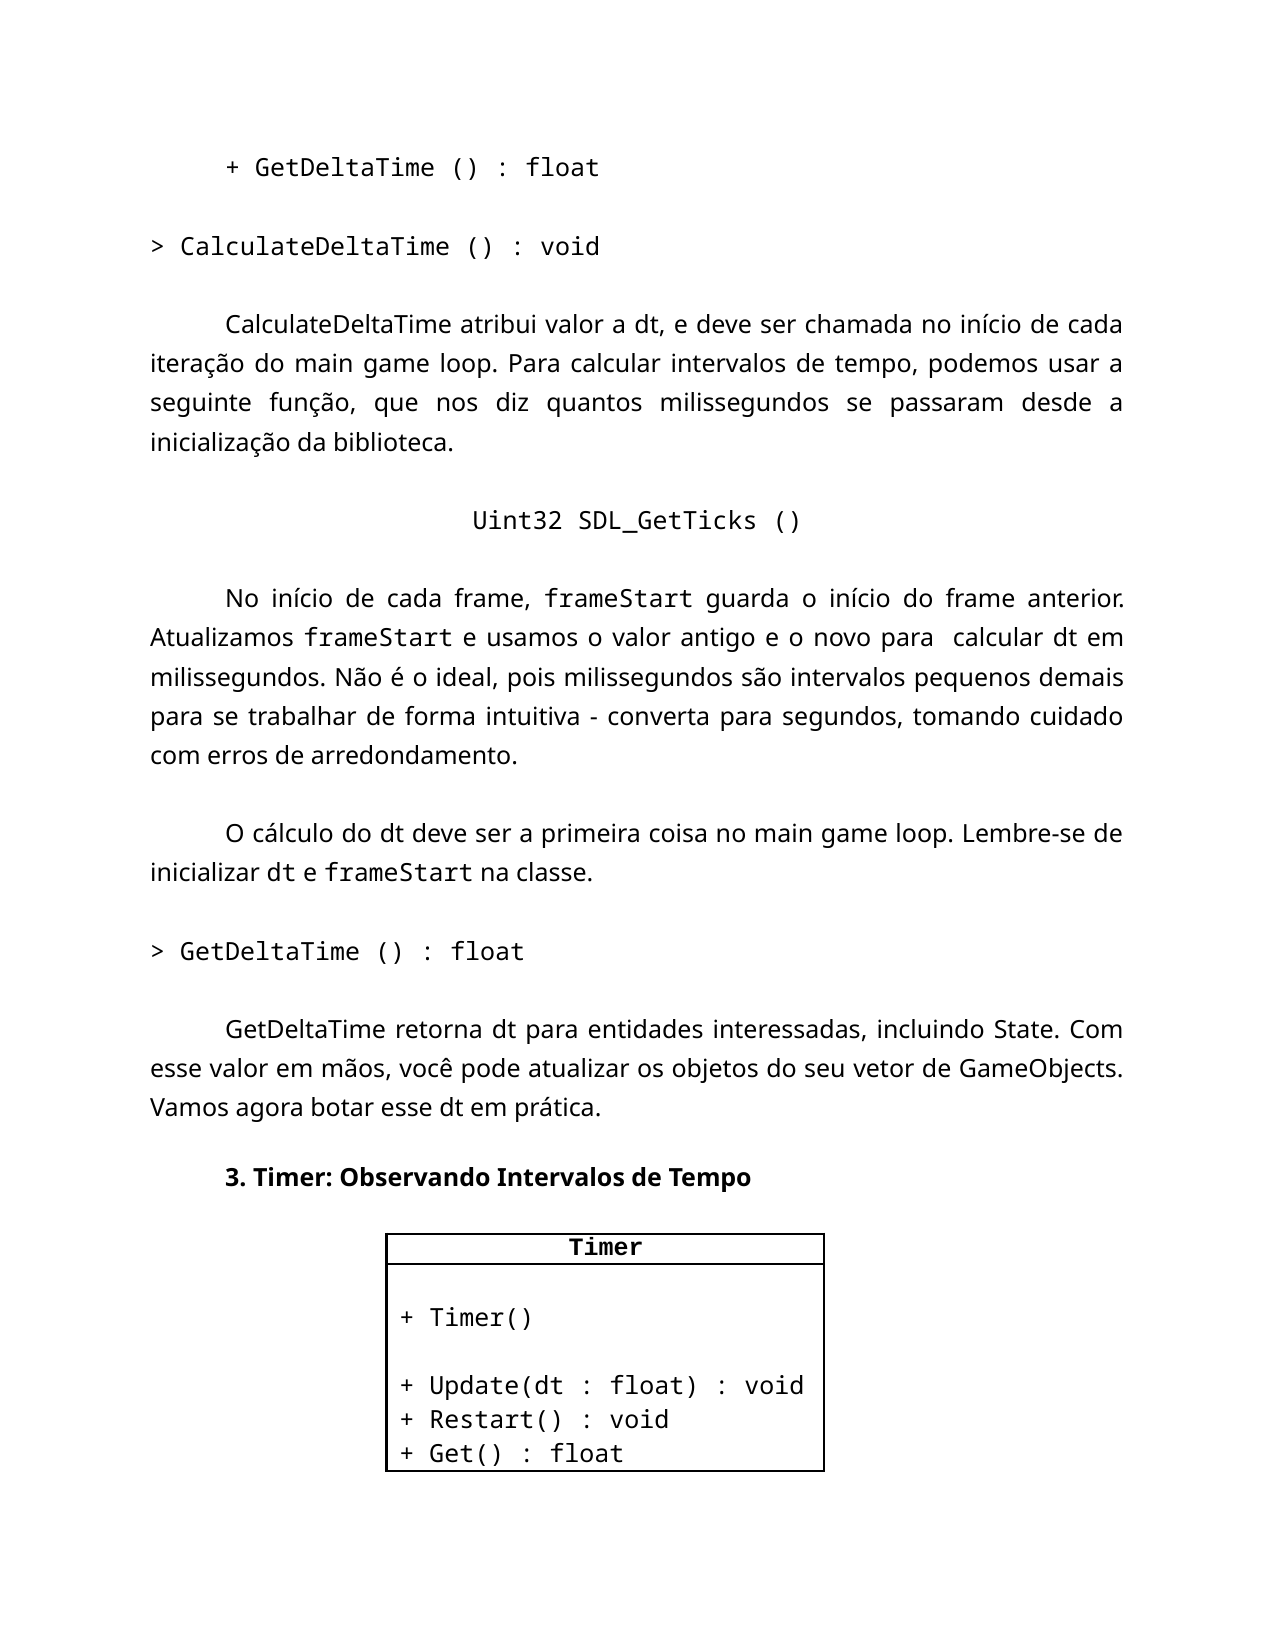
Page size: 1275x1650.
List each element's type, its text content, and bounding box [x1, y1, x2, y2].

text > GetDeltaTime () : float [150, 933, 1125, 967]
table_cell + Timer() + Update(dt : float) : void + Restart() : void + Get() : float [388, 1265, 823, 1469]
text No início de cada frame, frameStart guarda o início do frame anterior. Atualizamos frameStart e usamos o valor antigo e o novo para calcular dt em milissegundos. Não é o ideal, pois milissegundos são intervalos pequenos demais para se trabalhar de forma intuitiva - converta para segundos, tomando cuidado com erros de arredondamento. [150, 581, 1125, 772]
table_header Timer [388, 1235, 823, 1263]
text + GetDeltaTime () : float [150, 150, 1125, 184]
text Uint32 SDL_GetTicks () [150, 502, 1125, 537]
text 3. Timer: Observando Intervalos de Tempo [150, 1159, 1125, 1193]
text O cálculo do dt deve ser a primeira coisa no main game loop. Lembre-se de inicializar dt e frameStart na classe. [150, 816, 1125, 889]
text > CalculateDeltaTime () : void [150, 228, 1125, 262]
text CalculateDeltaTime atribui valor a dt, e deve ser chamada no início de cada iteração do main game loop. Para calcular intervalos de tempo, podemos usar a seguinte função, que nos diz quantos milissegundos se passaram desde a inicialização da biblioteca. [150, 307, 1125, 458]
text GetDeltaTime retorna dt para entidades interessadas, incluindo State. Com esse valor em mãos, você pode atualizar os objetos do seu vetor de GameObjects. Vamos agora botar esse dt em prática. [150, 1012, 1125, 1124]
